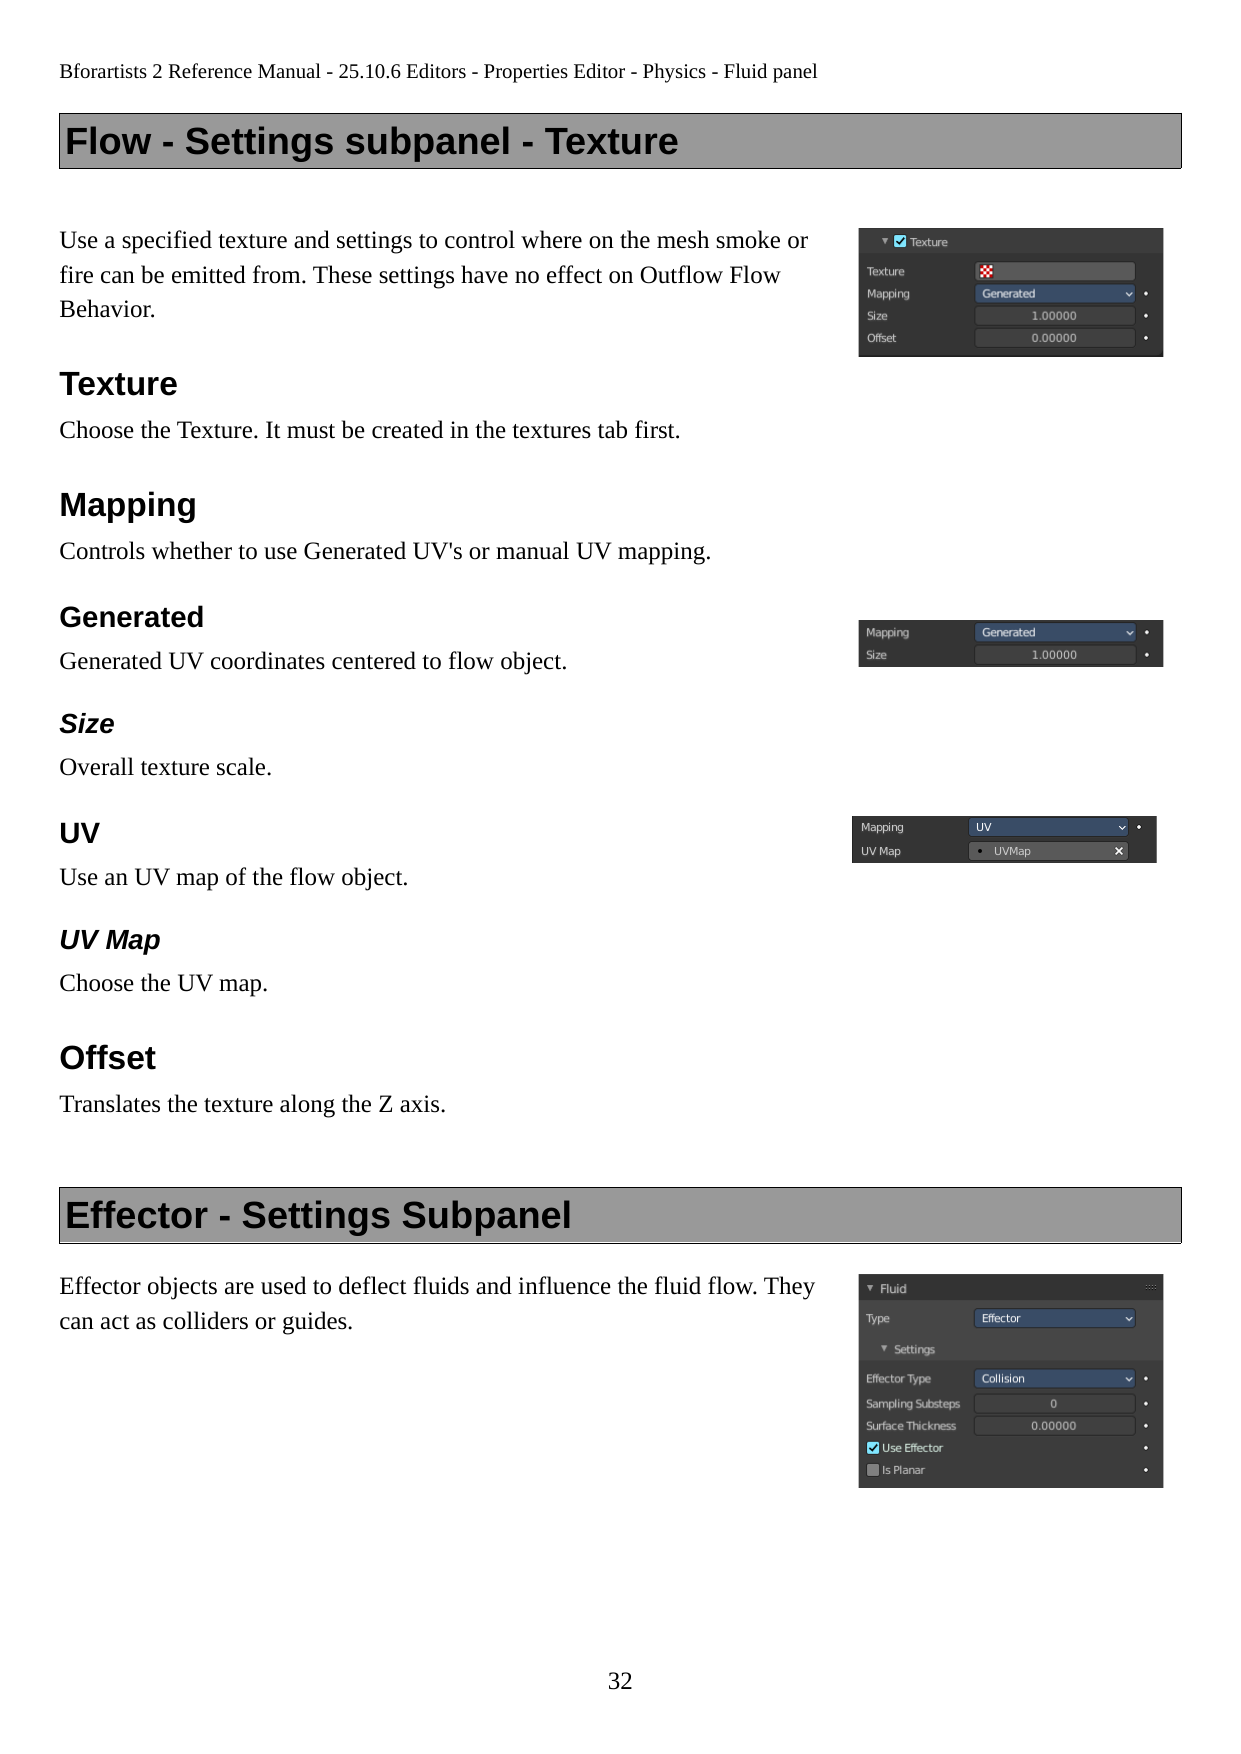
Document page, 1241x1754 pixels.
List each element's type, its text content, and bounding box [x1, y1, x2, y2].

table_header Effector - Settings Subpanel [60, 1188, 1181, 1242]
picture [858, 228, 1164, 357]
subtitle Generated [59, 600, 1181, 634]
text Use an UV map of the flow object. [59, 862, 1181, 891]
subtitle UV Map [59, 924, 1181, 956]
picture [858, 620, 1164, 667]
text Overall texture scale. [59, 752, 1181, 781]
text Generated UV coordinates centered to flow object. [59, 646, 1181, 675]
subtitle Mapping [59, 485, 1181, 524]
text Use a specified texture and settings to control where on the mesh smoke or fire can be emitted from. These settings have no effect on Outflow Flow Behavior. [59, 225, 1181, 323]
subtitle Texture [59, 364, 1181, 403]
text Translates the texture along the Z axis. [59, 1089, 1181, 1118]
text Choose the Texture. It must be created in the textures tab first. [59, 415, 1181, 444]
picture [852, 816, 1157, 863]
text Choose the UV map. [59, 968, 1181, 997]
text Controls whether to use Generated UV's or manual UV mapping. [59, 536, 1181, 565]
picture [858, 1274, 1164, 1488]
subtitle UV [59, 816, 852, 850]
subtitle [1157, 816, 1181, 850]
subtitle Offset [59, 1038, 1181, 1077]
table_header Flow - Settings subpanel - Texture [60, 114, 1181, 168]
subtitle Size [59, 708, 1181, 740]
text Effector objects are used to deflect fluids and influence the fluid flow. They can act as colliders or guides. [59, 1271, 1181, 1334]
